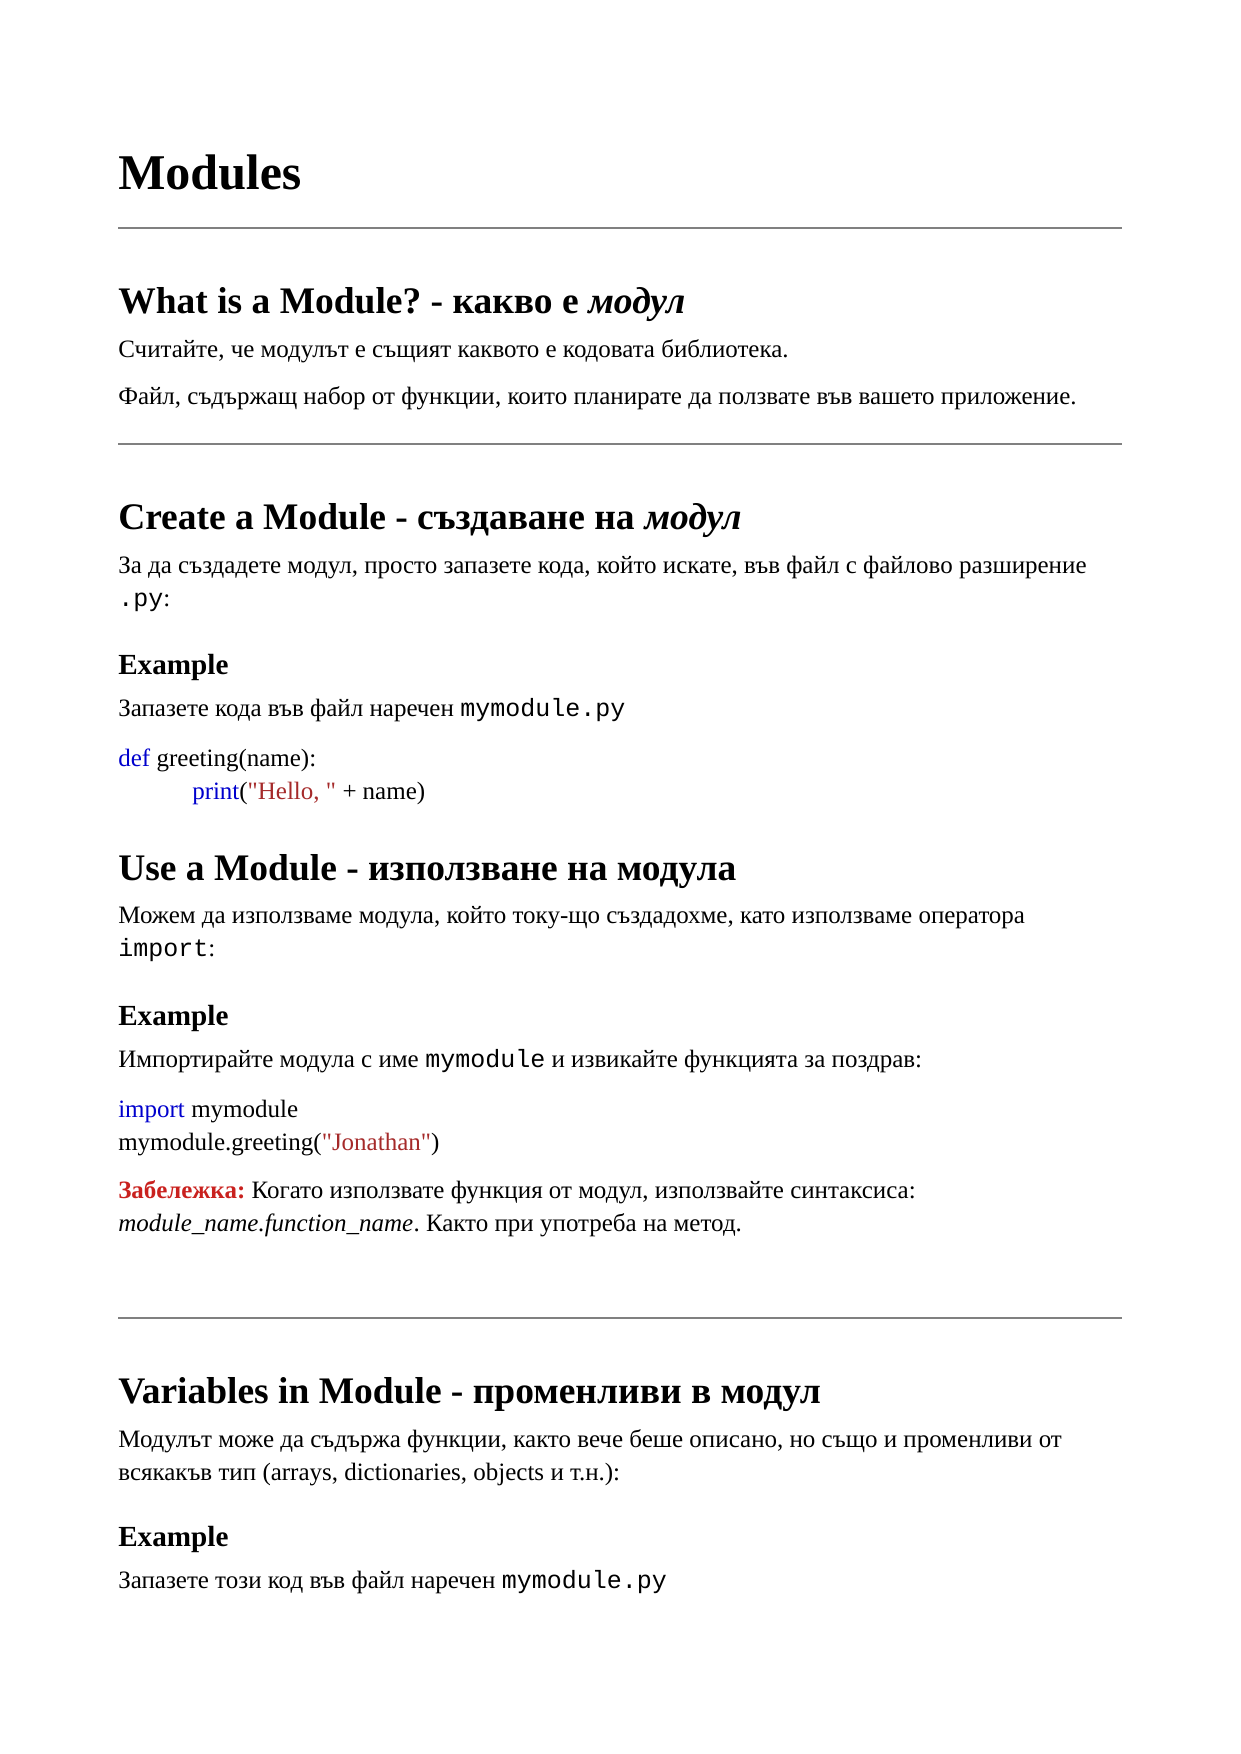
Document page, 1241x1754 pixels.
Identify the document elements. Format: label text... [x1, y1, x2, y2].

subtitle Example [118, 998, 1122, 1032]
text Запазете този код във файл наречен mymodule.py [118, 1565, 1122, 1596]
subtitle Create a Module - създаване на модул [118, 494, 1122, 537]
text import mymodule mymodule.greeting("Jonathan") [118, 1094, 1122, 1156]
text Можем да използваме модула, който току-що създадохме, като използваме оператора import: [118, 901, 1122, 964]
text Импортирайте модула с име mymodule и извикайте функцията за поздрав: [118, 1044, 1122, 1075]
text Считайте, че модулът е същият каквото е кодовата библиотека. [118, 334, 1122, 363]
text Забележка: Когато използвате функция от модул, използвайте синтаксиса: module_name.function_name. Както при употреба на метод. [118, 1175, 1122, 1237]
subtitle Variables in Module - променливи в модул [118, 1368, 1122, 1411]
subtitle Use a Module - използване на модула [118, 845, 1122, 888]
text def greeting(name): print("Hello, " + name) [118, 743, 1122, 805]
text Запазете кода във файл наречен mymodule.py [118, 693, 1122, 724]
subtitle What is a Module? - какво е модул [118, 278, 1122, 321]
text За да създадете модул, просто запазете кода, който искате, във файл с файлово разширение .py: [118, 550, 1122, 614]
text Файл, съдържащ набор от функции, които планирате да ползвате във вашето приложение. [118, 381, 1122, 410]
subtitle Example [118, 647, 1122, 681]
subtitle Example [118, 1519, 1122, 1552]
subtitle Modules [118, 143, 1122, 201]
text Модулът може да съдържа функции, както вече беше описано, но също и променливи от всякакъв тип (arrays, dictionaries, objects и т.н.): [118, 1424, 1122, 1486]
